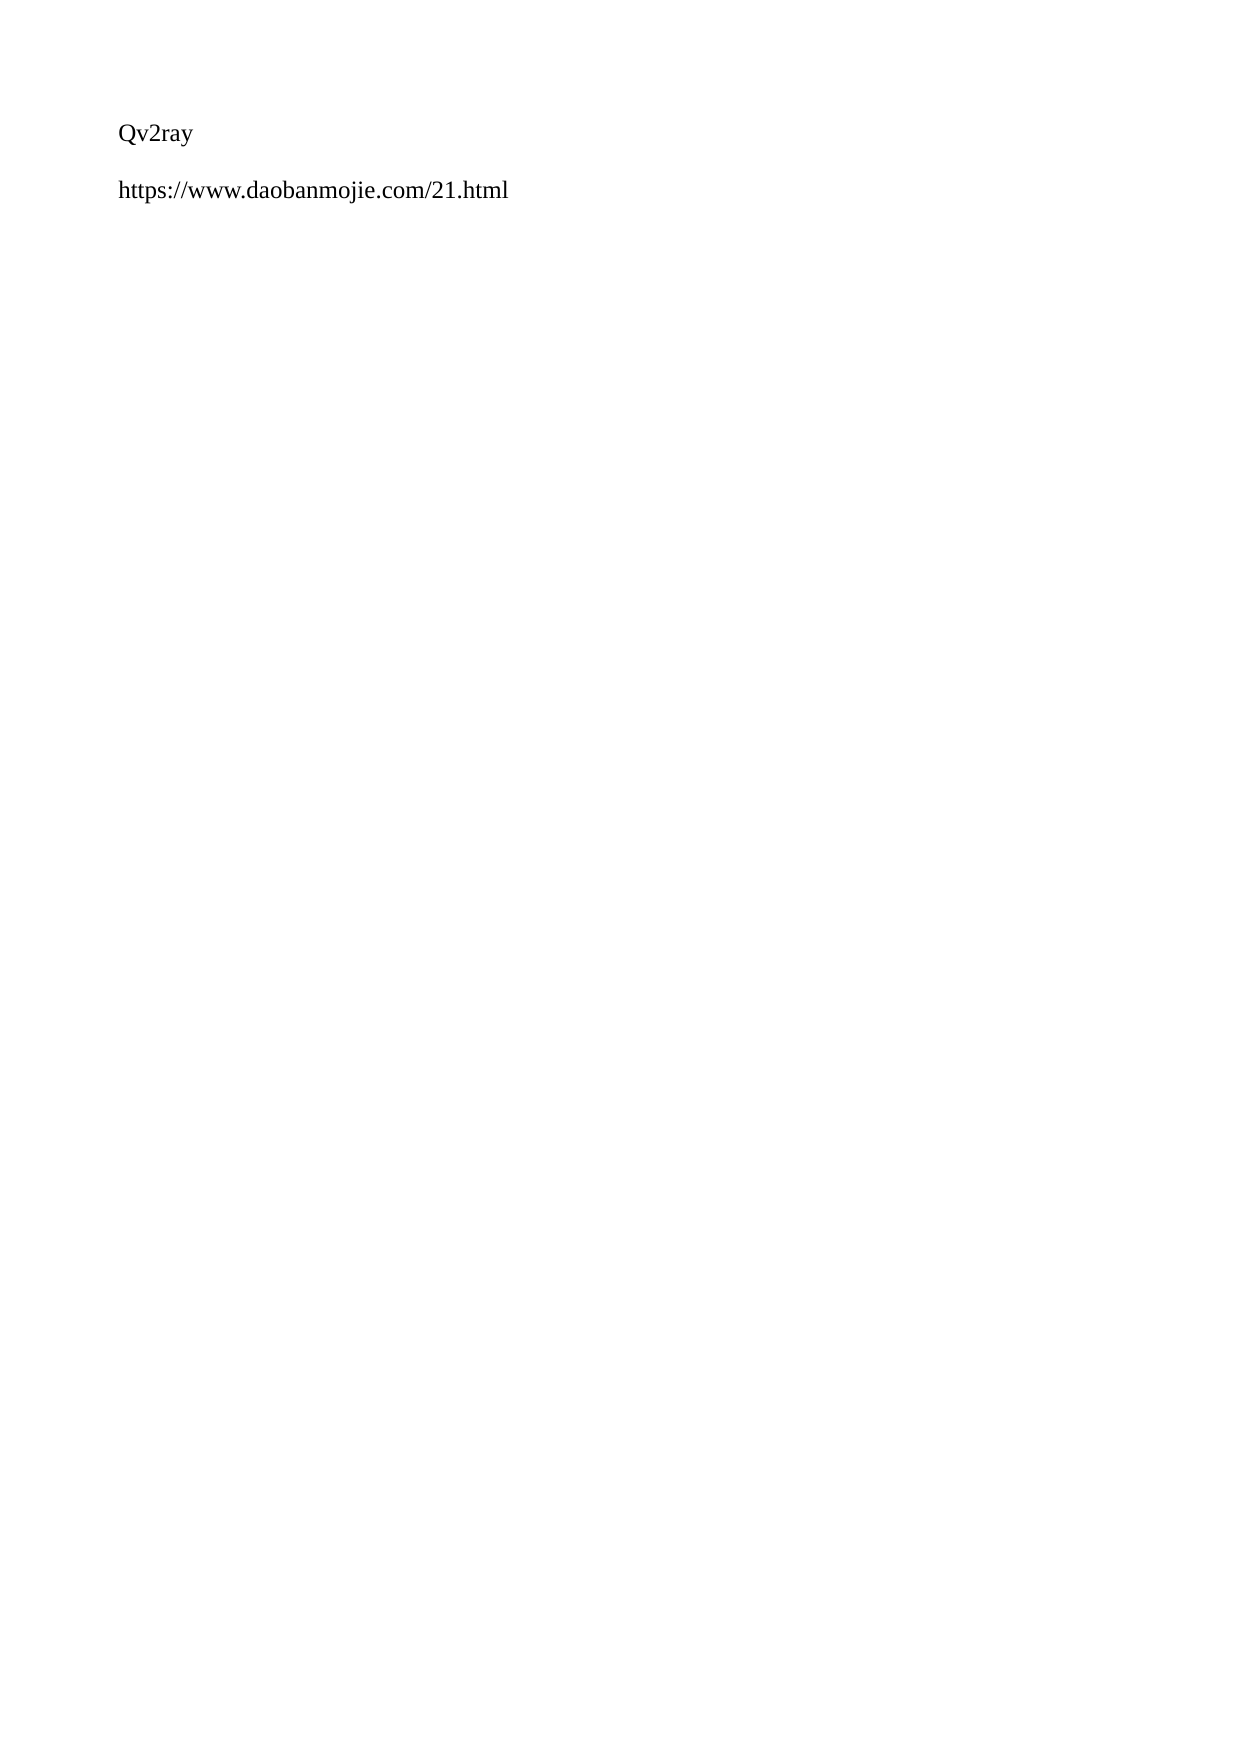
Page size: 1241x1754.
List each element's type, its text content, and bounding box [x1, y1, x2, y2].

text Qv2ray [118, 118, 1122, 147]
text https://www.daobanmojie.com/21.html [118, 176, 1122, 204]
